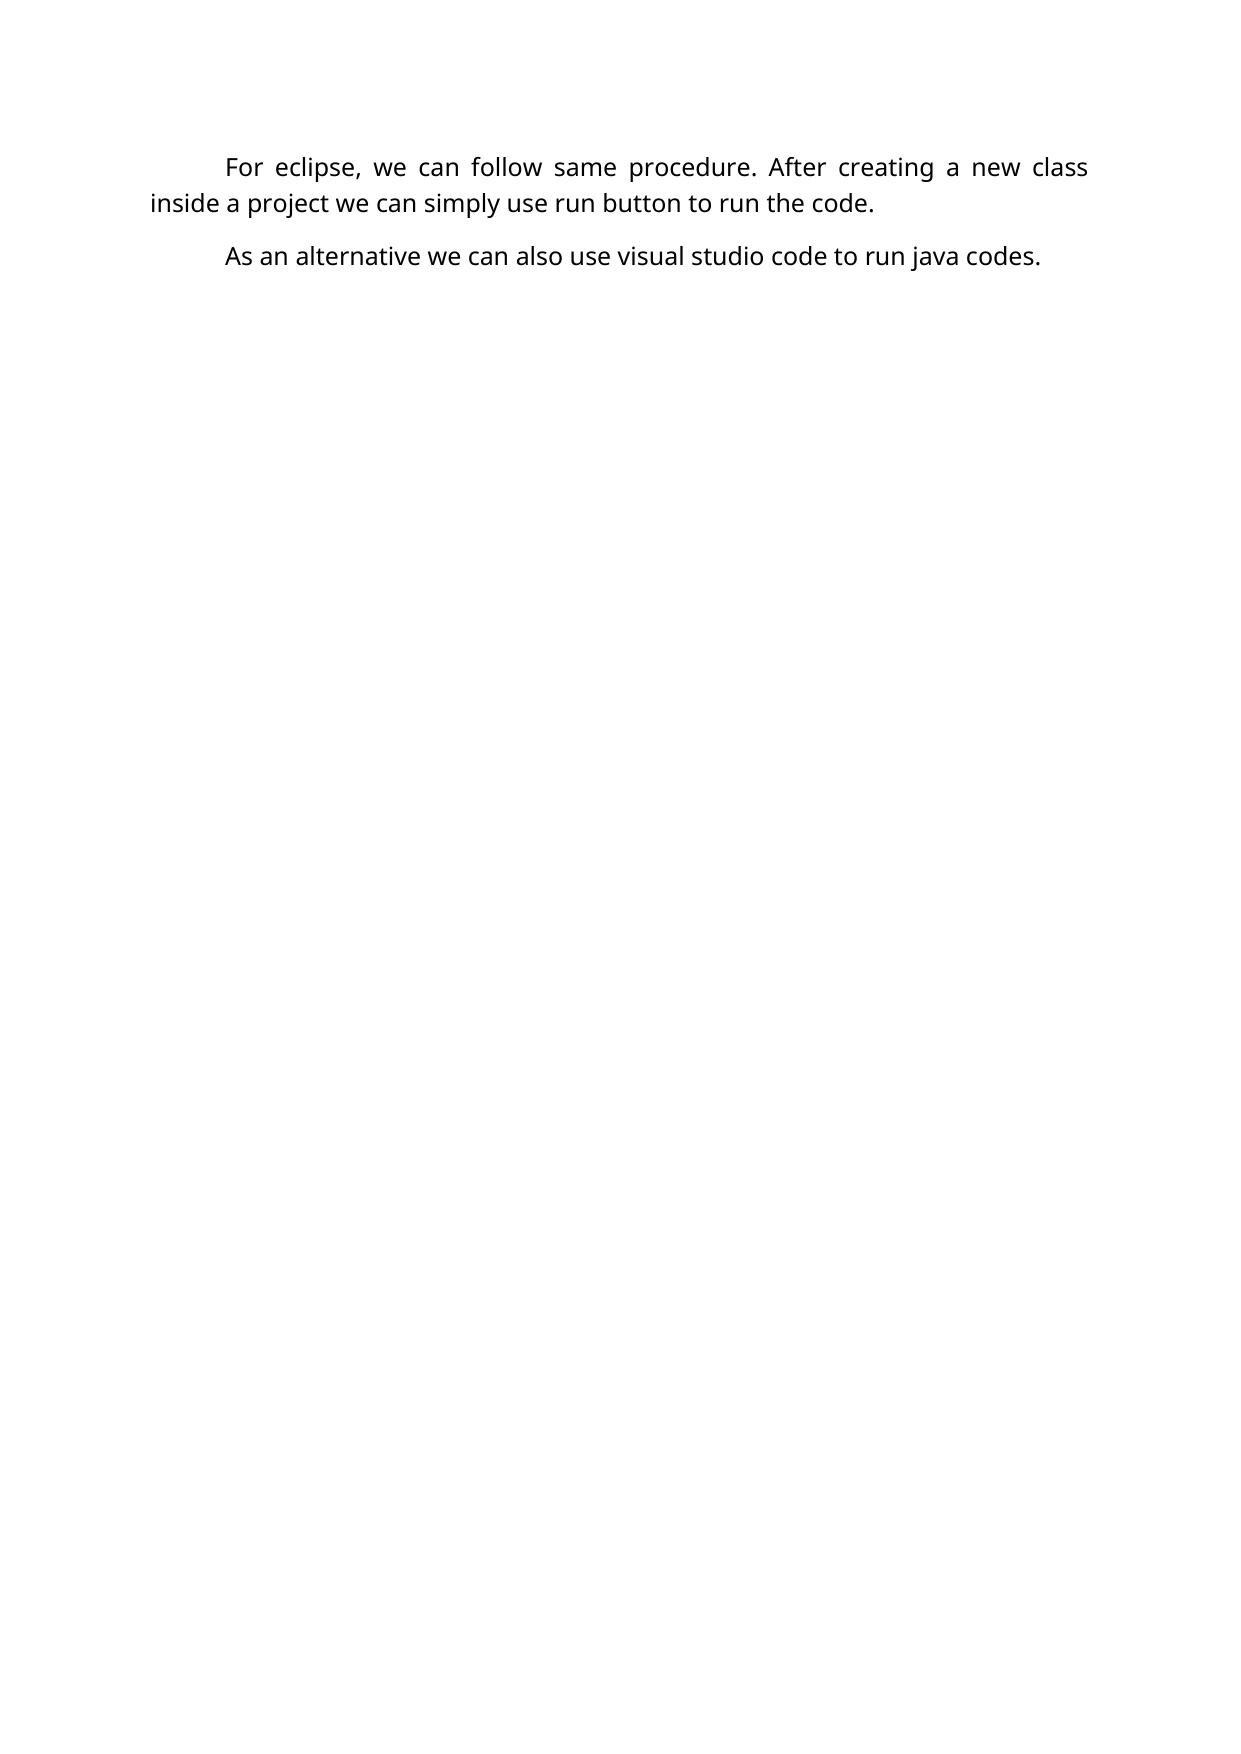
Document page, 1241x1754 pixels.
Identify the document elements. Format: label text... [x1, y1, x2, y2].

text As an alternative we can also use visual studio code to run java codes. [150, 238, 1090, 272]
text For eclipse, we can follow same procedure. After creating a new class inside a project we can simply use run button to run the code. [150, 150, 1090, 220]
